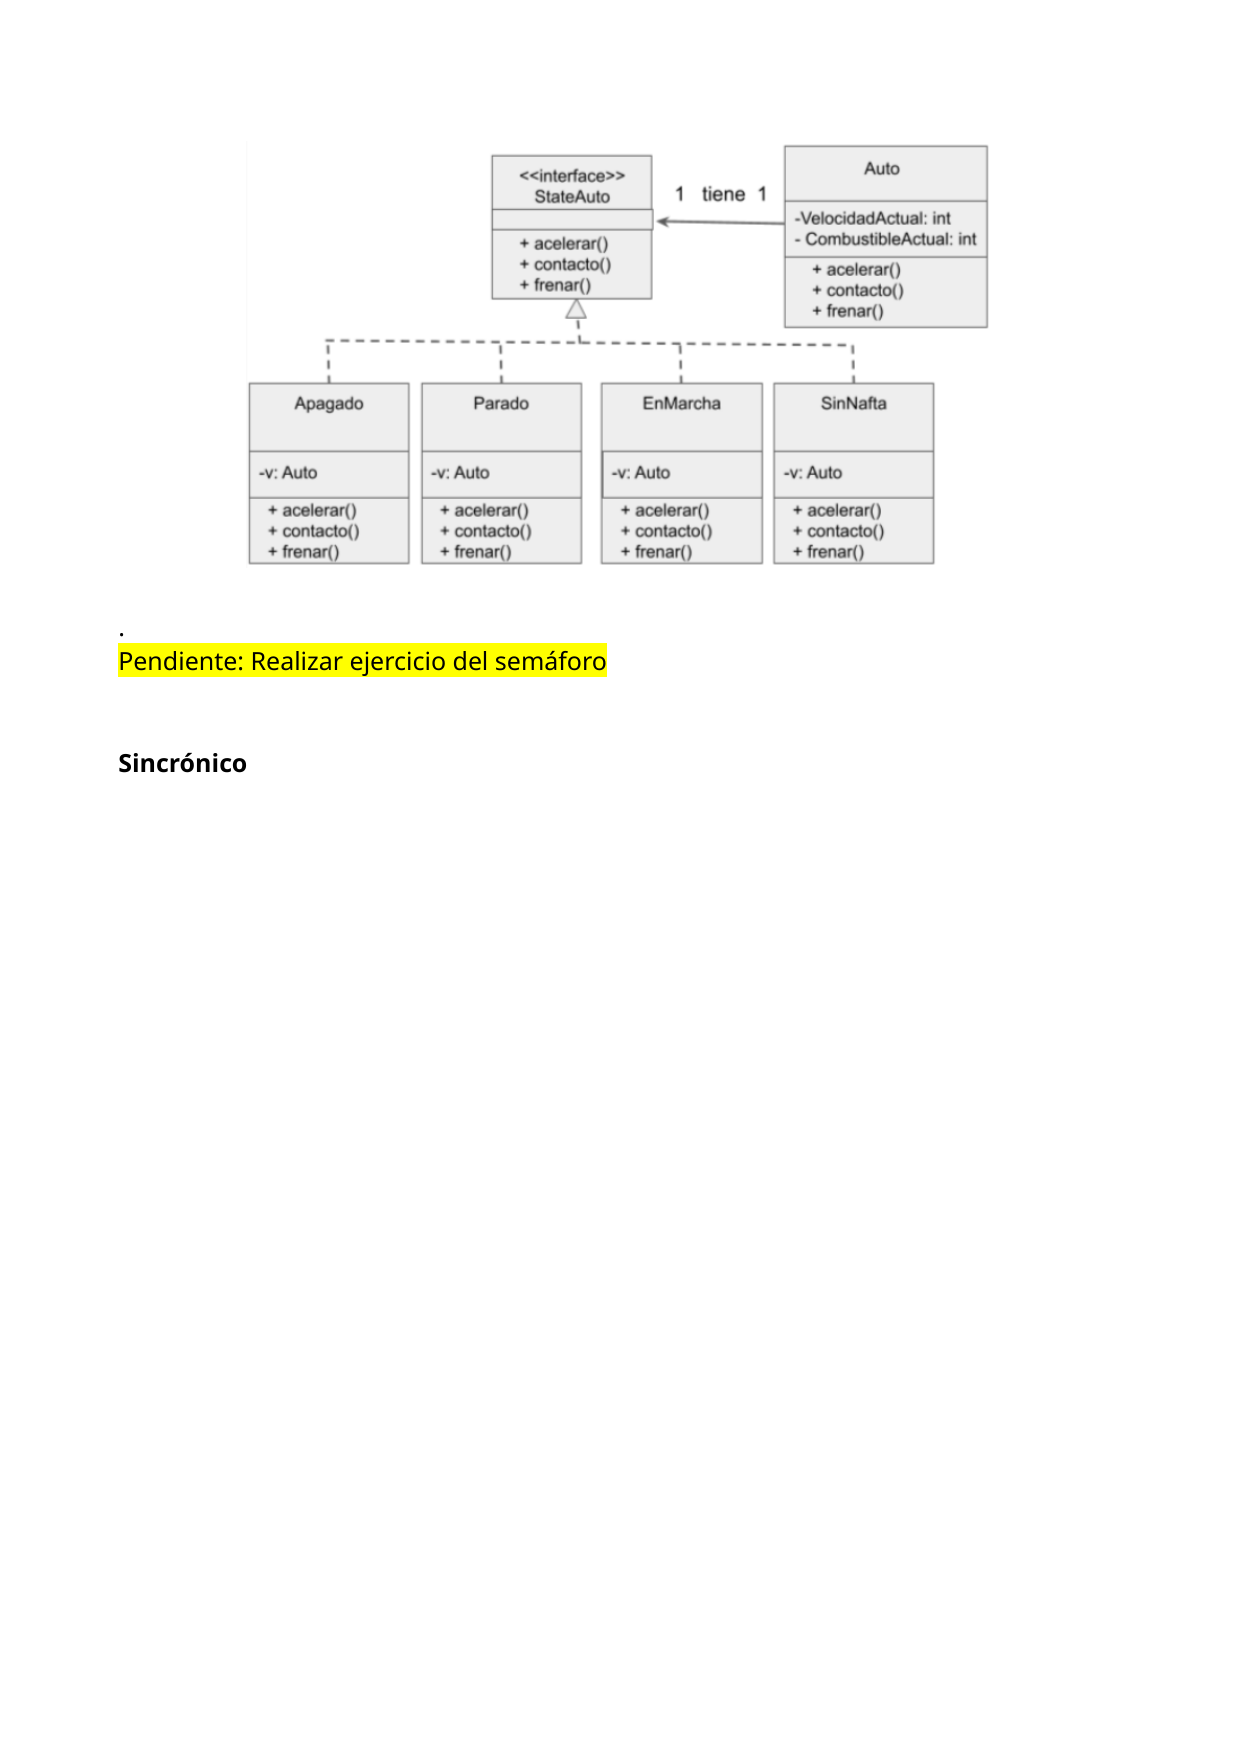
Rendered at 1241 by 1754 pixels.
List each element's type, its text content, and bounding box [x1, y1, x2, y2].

picture [246, 141, 994, 568]
text Sincrónico [118, 746, 1122, 779]
text . [118, 118, 1122, 643]
text Pendiente: Realizar ejercicio del semáforo [118, 643, 1122, 677]
